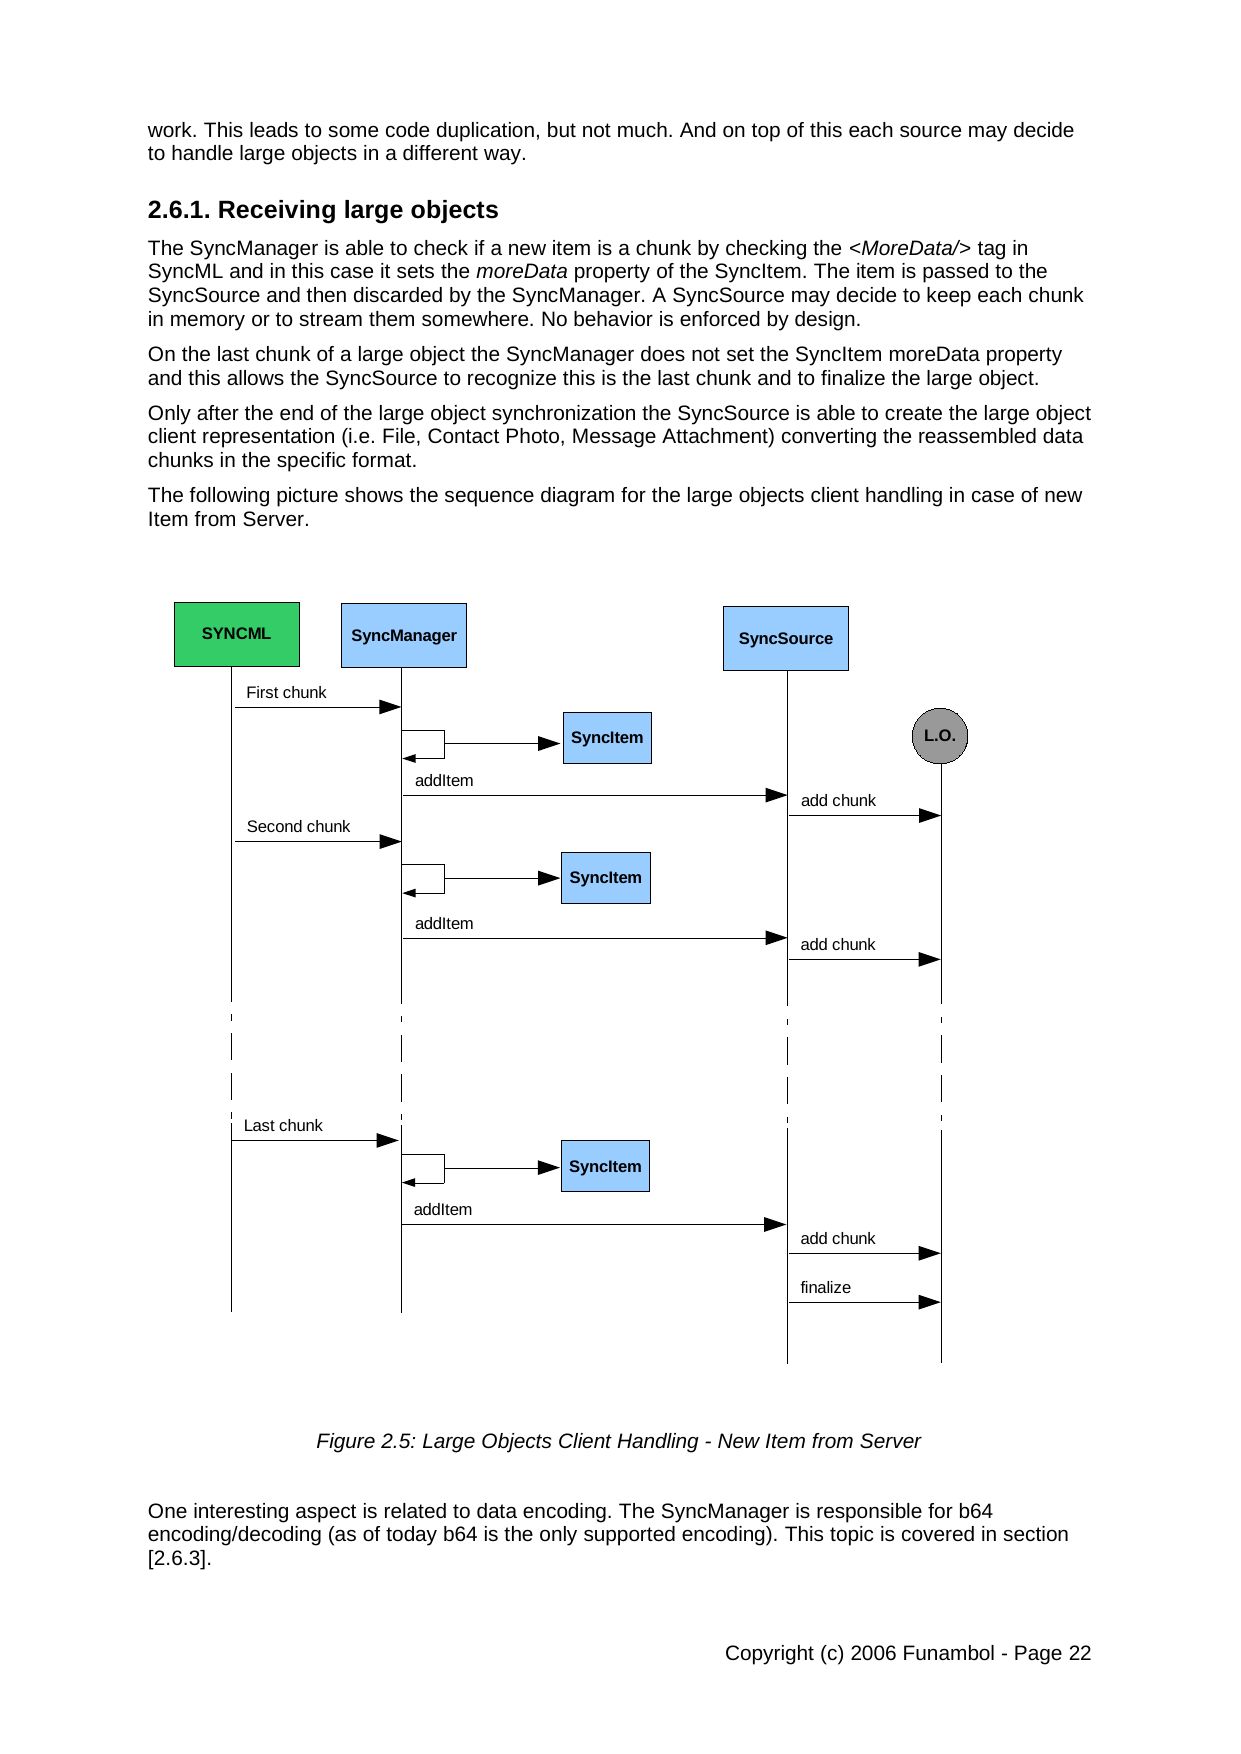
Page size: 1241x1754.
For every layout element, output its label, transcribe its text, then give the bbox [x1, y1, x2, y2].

text On the last chunk of a large object the SyncManager does not set the SyncItem moreData property and this allows the SyncSource to recognize this is the last chunk and to finalize the large object. [148, 342, 1093, 389]
text Only after the end of the large object synchronization the SyncSource is able to create the large object client representation (i.e. File, Contact Photo, Message Attachment) converting the reassembled data chunks in the specific format. [148, 401, 1093, 472]
text work. This leads to some code duplication, but not much. And on top of this each source may decide to handle large objects in a different way. [148, 118, 1093, 165]
text The SyncManager is able to check if a new item is a chunk by checking the <MoreData/> tag in SyncML and in this case it sets the moreData property of the SyncItem. The item is passed to the SyncSource and then discarded by the SyncManager. A SyncSource may decide to keep each chunk in memory or to stream them somewhere. No behavior is enforced by design. [148, 236, 1093, 331]
subtitle Receiving large objects [148, 196, 1093, 224]
text One interesting aspect is related to data encoding. The SyncManager is responsible for b64 encoding/decoding (as of today b64 is the only supported encoding). This topic is covered in section [2.6.3]. [148, 1499, 1093, 1570]
text The following picture shows the sequence diagram for the large objects client handling in case of new Item from Server. [148, 484, 1093, 531]
text Figure 2.5: Large Objects Client Handling - New Item from Server [171, 1430, 1069, 1453]
